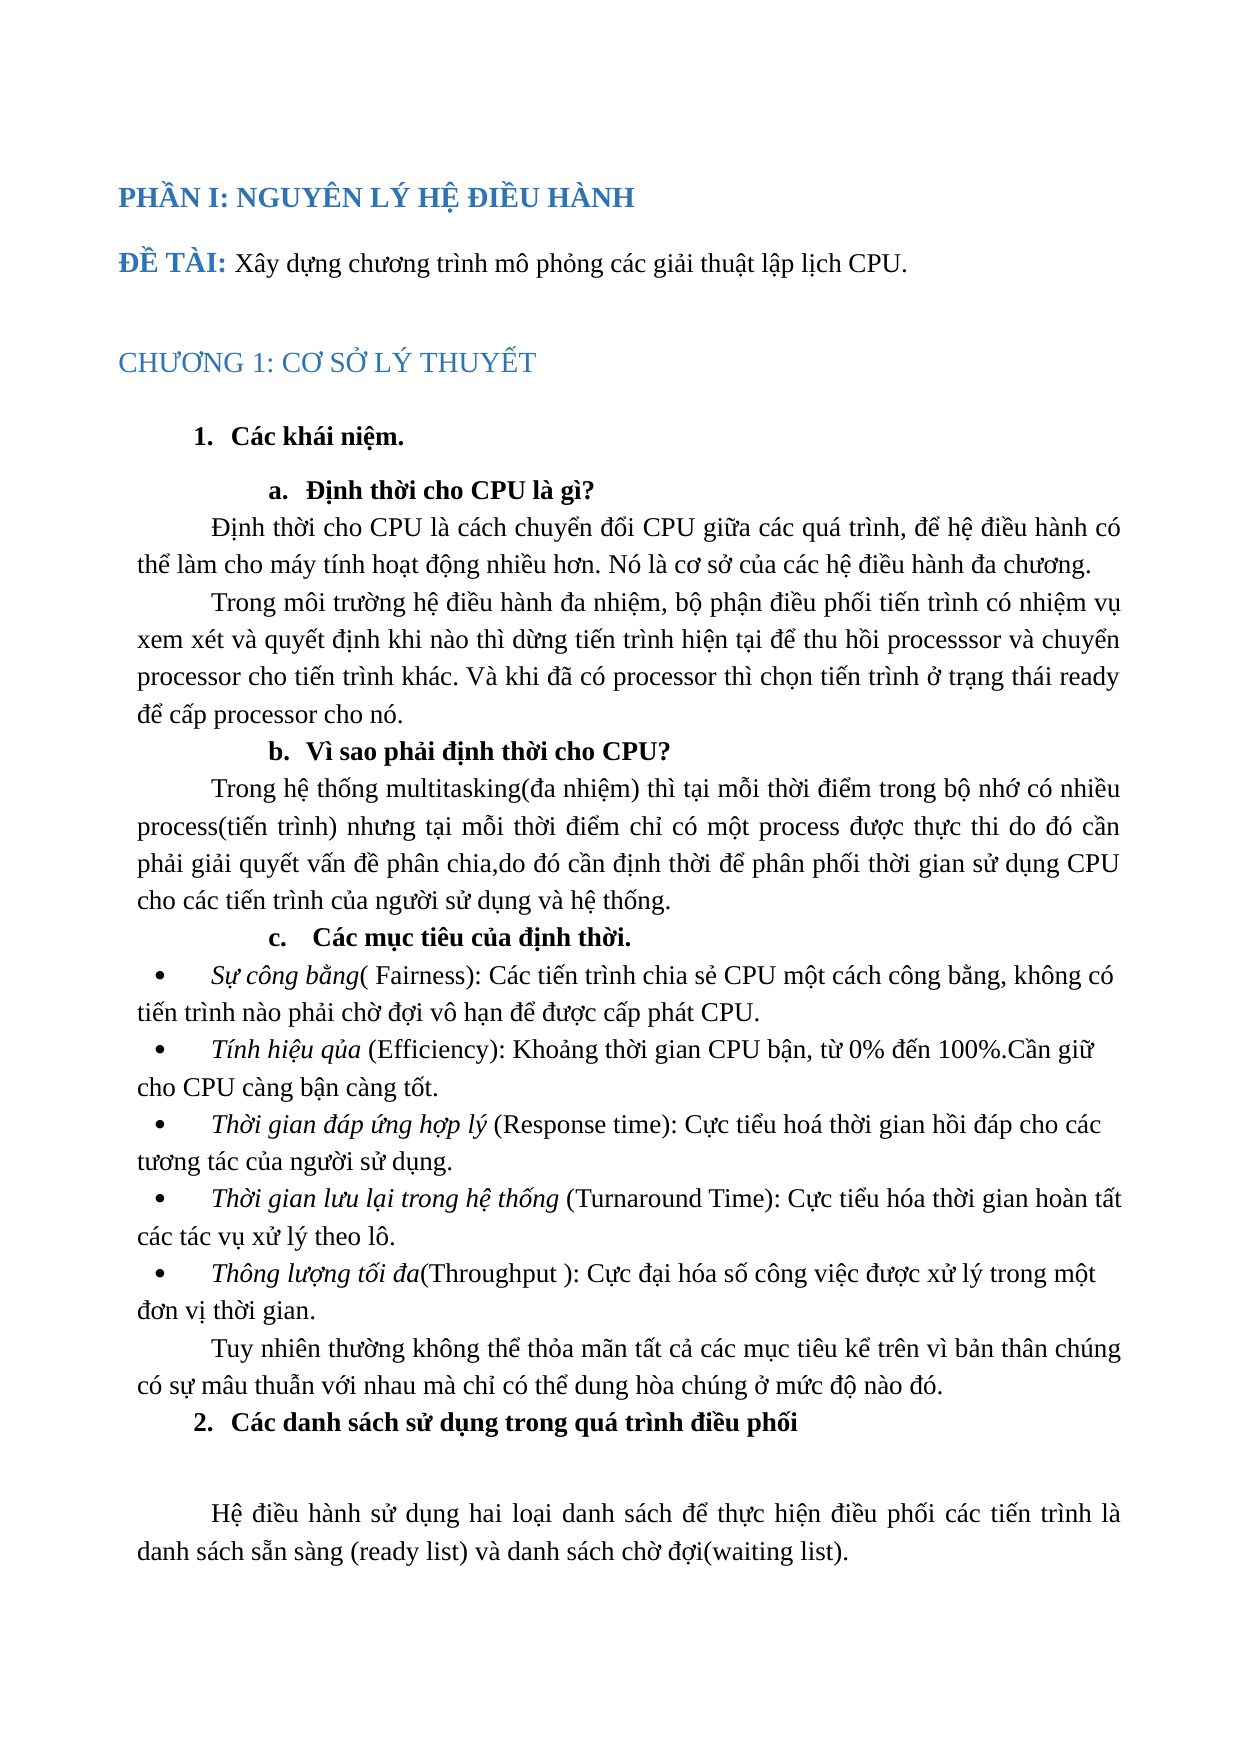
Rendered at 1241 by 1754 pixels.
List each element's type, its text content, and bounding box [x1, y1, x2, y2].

text Trong môi trường hệ điều hành đa nhiệm, bộ phận điều phối tiến trình có nhiệm vụ xem xét và quyết định khi nào thì dừng tiến trình hiện tại để thu hồi processsor và chuyển processor cho tiến trình khác. Và khi đã có processor thì chọn tiến trình ở trạng thái ready để cấp processor cho nó. [137, 586, 1122, 729]
text Hệ điều hành sử dụng hai loại danh sách để thực hiện điều phối các tiến trình là danh sách sẵn sàng (ready list) và danh sách chờ đợi(waiting list). [137, 1497, 1122, 1566]
text Định thời cho CPU là cách chuyển đổi CPU giữa các quá trình, để hệ điều hành có thể làm cho máy tính hoạt động nhiều hơn. Nó là cơ sở của các hệ điều hành đa chương. [137, 511, 1122, 580]
list Định thời cho CPU là gì? [268, 474, 1122, 505]
subtitle CHƯƠNG 1: CƠ SỞ LÝ THUYẾT [118, 345, 1122, 379]
list Sự công bằng( Fairness): Các tiến trình chia sẻ CPU một cách công bằng, không có tiến trình nào phải chờ đợi vô hạn để được cấp phát CPU. [137, 959, 1122, 1027]
list Thông lượng tối đa(Throughput ): Cực đại hóa số công việc được xử lý trong một đơn vị thời gian. [137, 1257, 1122, 1326]
subtitle ĐỀ TÀI: Xây dựng chương trình mô phỏng các giải thuật lập lịch CPU. [118, 246, 1122, 279]
list Thời gian lưu lại trong hệ thống (Turnaround Time): Cực tiểu hóa thời gian hoàn tất các tác vụ xử lý theo lô. [137, 1182, 1122, 1251]
list Các danh sách sử dụng trong quá trình điều phối [193, 1406, 1122, 1437]
subtitle PHẦN I: NGUYÊN LÝ HỆ ĐIỀU HÀNH [118, 180, 1122, 214]
list Vì sao phải định thời cho CPU? [268, 735, 1122, 766]
list Các mục tiêu của định thời. [268, 921, 1122, 953]
text Tuy nhiên thường không thể thỏa mãn tất cả các mục tiêu kể trên vì bản thân chúng có sự mâu thuẫn với nhau mà chỉ có thể dung hòa chúng ở mức độ nào đó. [137, 1332, 1122, 1400]
list Tính hiệu qủa (Efficiency): Khoảng thời gian CPU bận, từ 0% đến 100%.Cần giữ cho CPU càng bận càng tốt. [137, 1033, 1122, 1102]
text Trong hệ thống multitasking(đa nhiệm) thì tại mỗi thời điểm trong bộ nhớ có nhiều process(tiến trình) nhưng tại mỗi thời điểm chỉ có một process được thực thi do đó cần phải giải quyết vấn đề phân chia,do đó cần định thời để phân phối thời gian sử dụng CPU cho các tiến trình của người sử dụng và hệ thống. [137, 772, 1122, 915]
list Các khái niệm. [193, 420, 1122, 451]
list Thời gian đáp ứng hợp lý (Response time): Cực tiểu hoá thời gian hồi đáp cho các tương tác của người sử dụng. [137, 1108, 1122, 1176]
